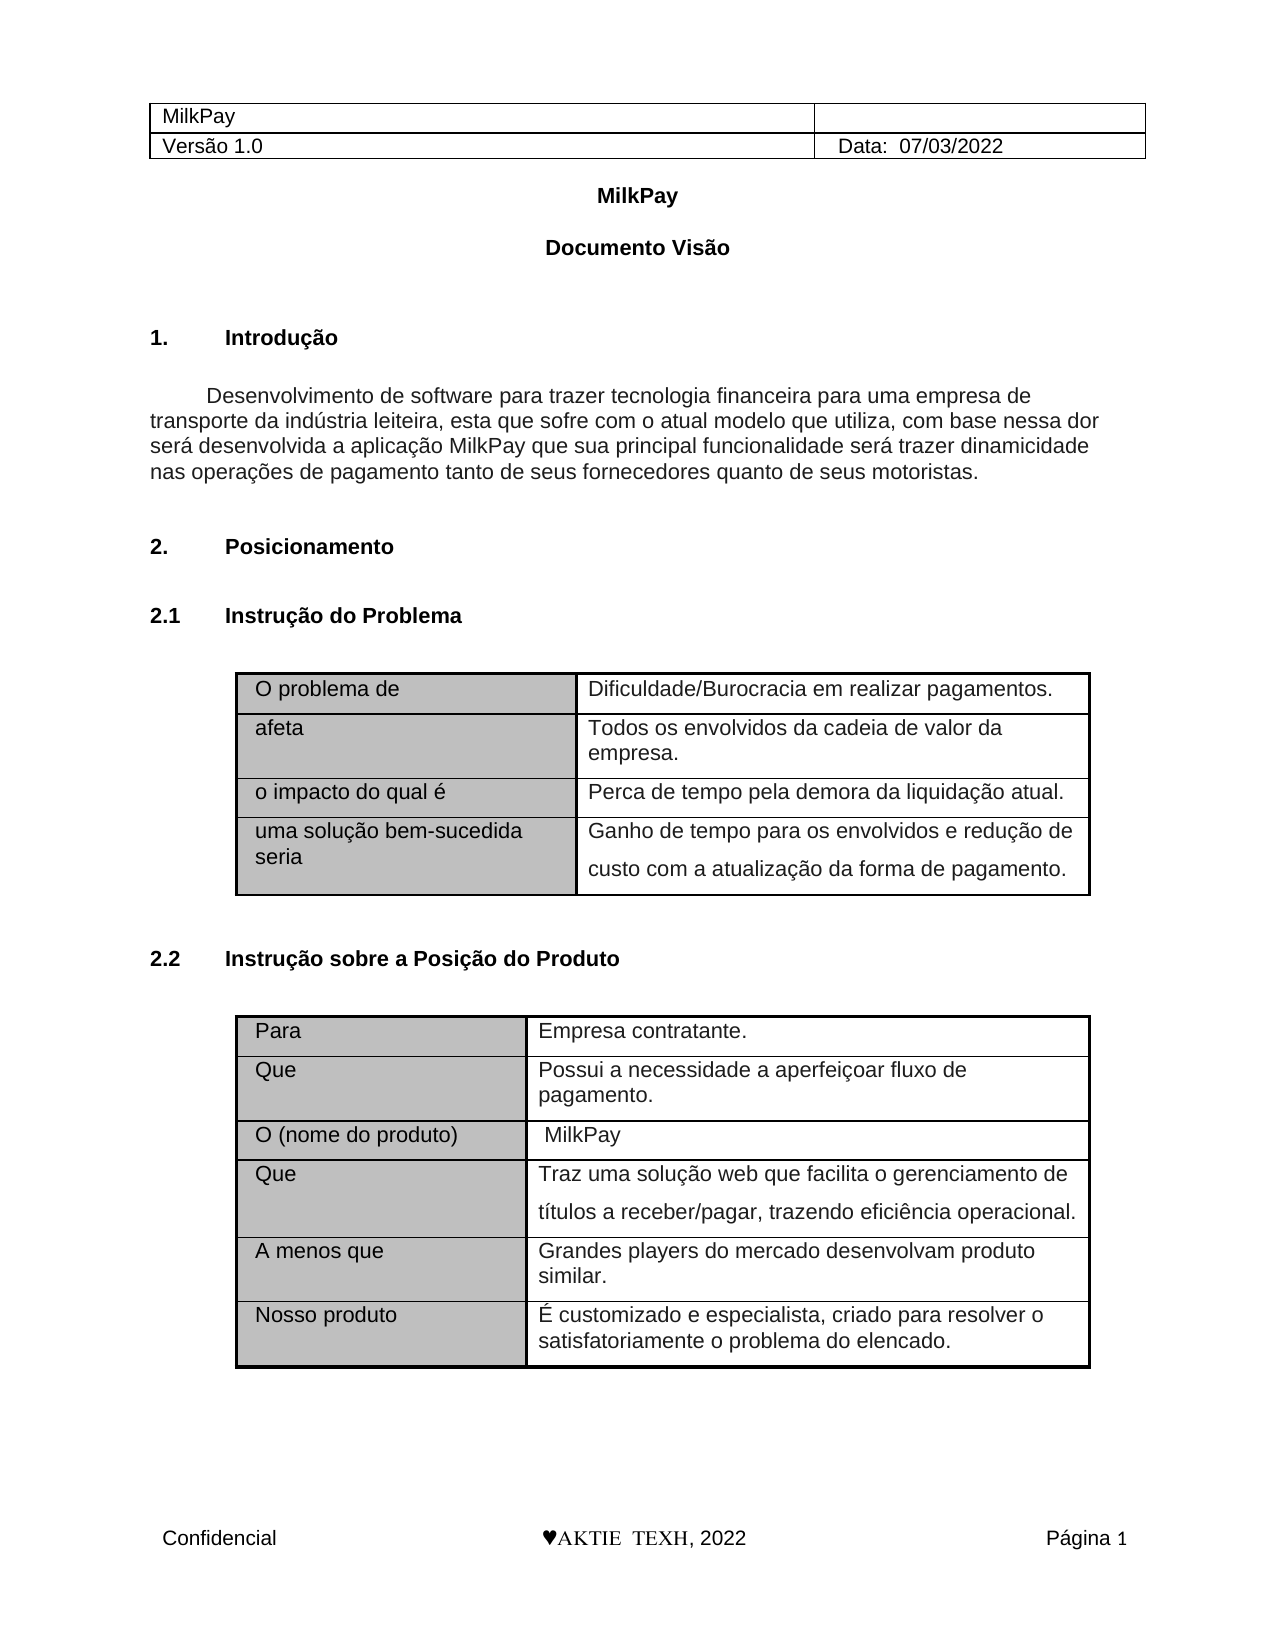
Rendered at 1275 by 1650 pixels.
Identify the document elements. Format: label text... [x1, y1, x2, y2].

title MilkPay [150, 183, 1125, 208]
title Documento Visão [150, 235, 1125, 260]
table_cell MilkPay [528, 1122, 1088, 1159]
table_cell Que [238, 1057, 525, 1120]
subtitle Posicionamento [150, 534, 1125, 559]
table_cell O (nome do produto) [238, 1122, 525, 1159]
table_cell Nosso produto [238, 1302, 525, 1365]
table_cell afeta [238, 715, 575, 778]
subtitle Instrução do Problema [150, 603, 1125, 628]
text Desenvolvimento de software para trazer tecnologia financeira para uma empresa de transporte da indústria leiteira, esta que sofre com o atual modelo que utiliza, com base nessa dor será desenvolvida a aplicação MilkPay que sua principal funcionalidade será trazer dinamicidade nas operações de pagamento tanto de seus fornecedores quanto de seus motoristas. [150, 383, 1125, 484]
subtitle Introdução [150, 325, 1125, 350]
table_cell Perca de tempo pela demora da liquidação atual. [578, 779, 1088, 817]
table_cell uma solução bem-sucedida seria [238, 818, 575, 894]
table_header Empresa contratante. [528, 1018, 1088, 1056]
table_cell o impacto do qual é [238, 779, 575, 817]
table_cell A menos que [238, 1238, 525, 1301]
table_cell Possui a necessidade a aperfeiçoar fluxo de pagamento. [528, 1057, 1088, 1120]
table_header O problema de [238, 675, 575, 713]
table_cell Traz uma solução web que facilita o gerenciamento de títulos a receber/pagar, trazendo eficiência operacional. [528, 1161, 1088, 1236]
table_header Dificuldade/Burocracia em realizar pagamentos. [578, 675, 1088, 713]
table_cell Ganho de tempo para os envolvidos e redução de custo com a atualização da forma de pagamento. [578, 818, 1088, 894]
table_cell Que [238, 1161, 525, 1236]
table_cell Todos os envolvidos da cadeia de valor da empresa. [578, 715, 1088, 778]
table_header Para [238, 1018, 525, 1056]
table_cell É customizado e especialista, criado para resolver o satisfatoriamente o problema do elencado. [528, 1302, 1088, 1365]
subtitle Instrução sobre a Posição do Produto [150, 946, 1125, 971]
table_cell Grandes players do mercado desenvolvam produto similar. [528, 1238, 1088, 1301]
